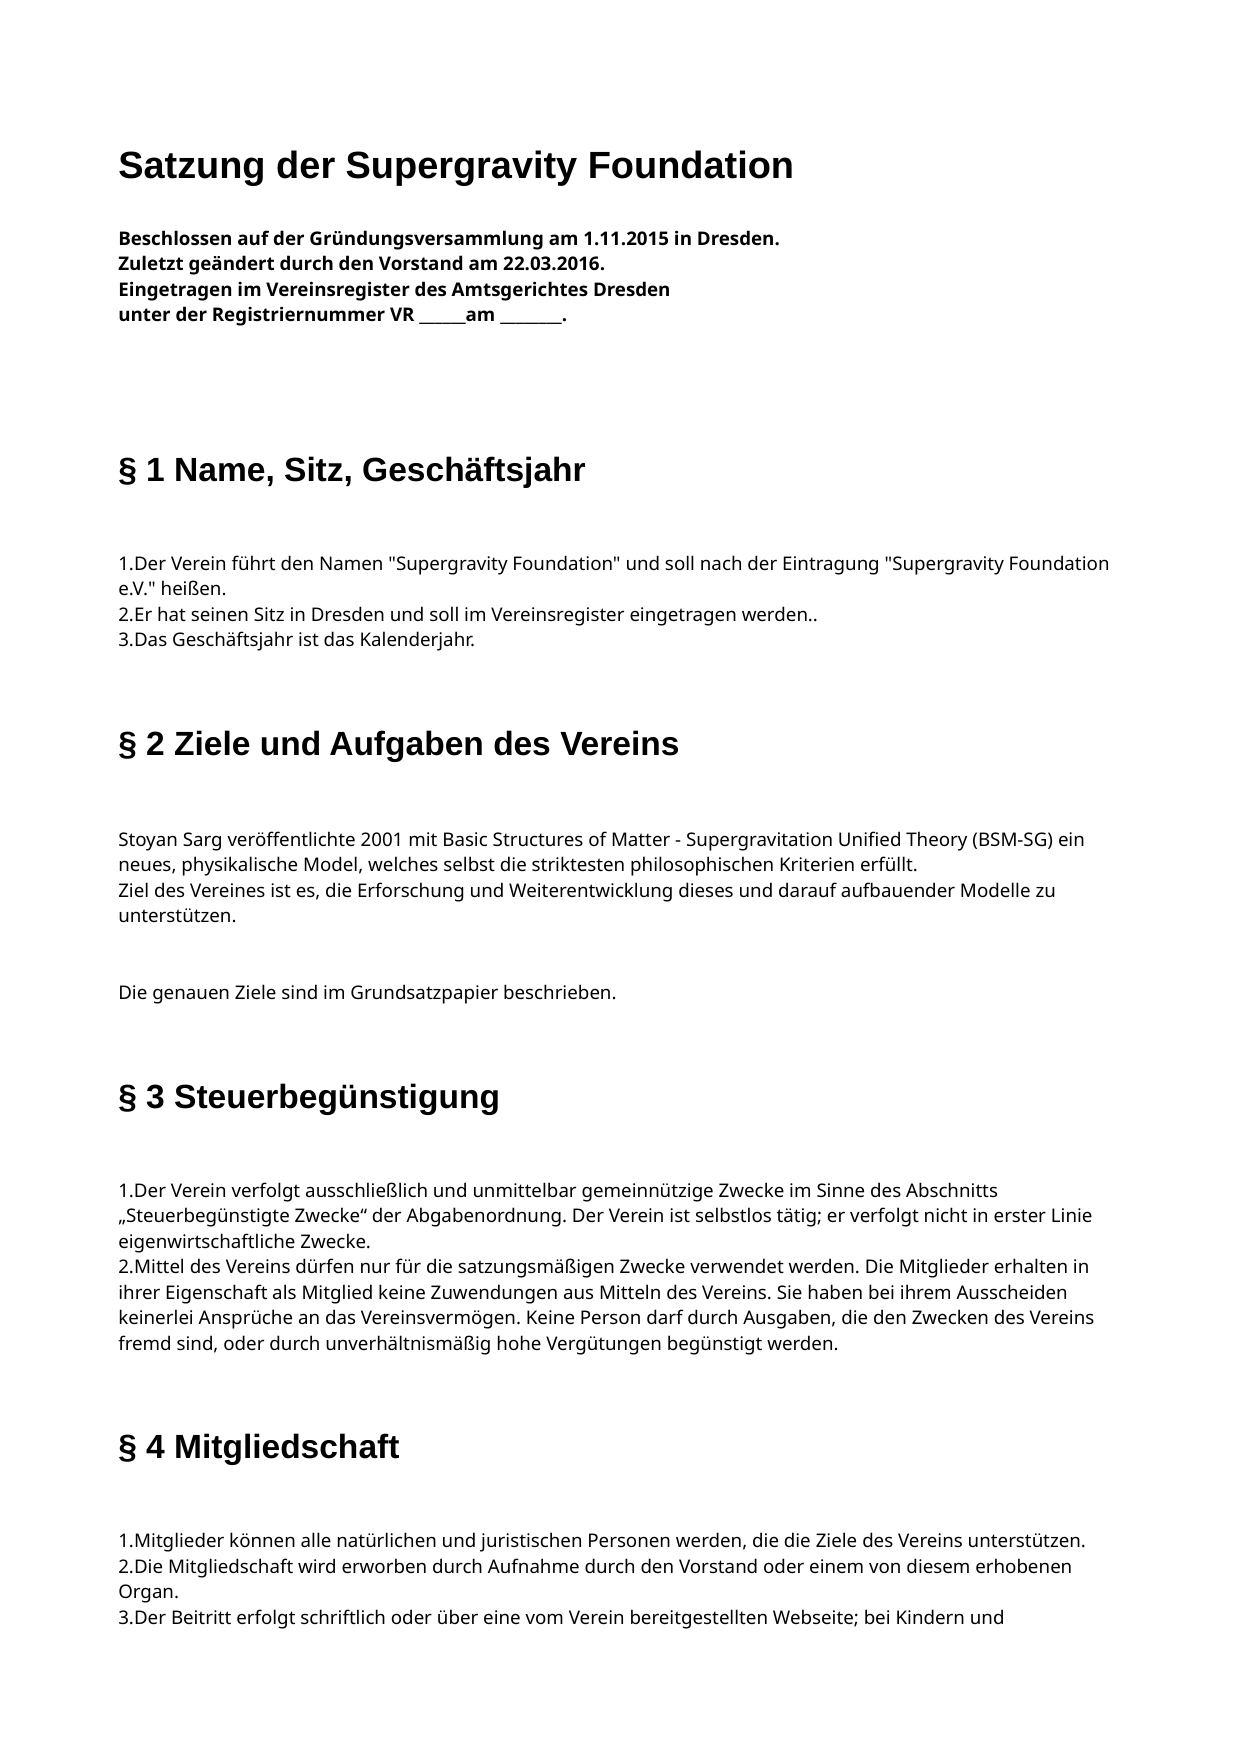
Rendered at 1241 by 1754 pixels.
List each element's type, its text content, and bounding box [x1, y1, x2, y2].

text Ziel des Vereines ist es, die Erforschung und Weiterentwicklung dieses und darauf aufbauender Modelle zu unterstützen. [118, 877, 1122, 928]
text Stoyan Sarg veröffentlichte 2001 mit Basic Structures of Matter - Supergravitation Unified Theory (BSM-SG) ein neues, physikalische Model, welches selbst die striktesten philosophischen Kriterien erfüllt. [118, 826, 1122, 877]
text Beschlossen auf der Gründungsversammlung am 1.11.2015 in Dresden. [118, 225, 1122, 250]
subtitle § 1 Name, Sitz, Geschäftsjahr [118, 450, 1122, 488]
subtitle § 3 Steuerbegünstigung [118, 1077, 1122, 1115]
text Zuletzt geändert durch den Vorstand am 22.03.2016. [118, 250, 1122, 276]
list Die Mitgliedschaft wird erworben durch Aufnahme durch den Vorstand oder einem von diesem erhobenen Organ. [118, 1553, 1122, 1604]
list Das Geschäftsjahr ist das Kalenderjahr. [118, 627, 1122, 652]
text unter der Registriernummer VR ______am ________. [118, 301, 1122, 327]
list Er hat seinen Sitz in Dresden und soll im Vereinsregister eingetragen werden.. [118, 601, 1122, 627]
text 1.Der Verein verfolgt ausschließlich und unmittelbar gemeinnützige Zwecke im Sinne des Abschnitts „Steuerbegünstigte Zwecke“ der Abgabenordnung. Der Verein ist selbstlos tätig; er verfolgt nicht in erster Linie eigenwirtschaftliche Zwecke. [118, 1177, 1122, 1253]
list Mittel des Vereins dürfen nur für die satzungsmäßigen Zwecke verwendet werden. Die Mitglieder erhalten in ihrer Eigenschaft als Mitglied keine Zuwendungen aus Mitteln des Vereins. Sie haben bei ihrem Ausscheiden keinerlei Ansprüche an das Vereinsvermögen. Keine Person darf durch Ausgaben, die den Zwecken des Vereins fremd sind, oder durch unverhältnismäßig hohe Vergütungen begünstigt werden. [118, 1253, 1122, 1356]
text Die genauen Ziele sind im Grundsatzpapier beschrieben. [118, 979, 1122, 1005]
text Eingetragen im Vereinsregister des Amtsgerichtes Dresden [118, 276, 1122, 301]
subtitle § 4 Mitgliedschaft [118, 1427, 1122, 1466]
subtitle § 2 Ziele und Aufgaben des Vereins [118, 724, 1122, 763]
list Der Beitritt erfolgt schriftlich oder über eine vom Verein bereitgestellten Webseite; bei Kindern und [118, 1604, 1122, 1630]
list Mitglieder können alle natürlichen und juristischen Personen werden, die die Ziele des Vereins unterstützen. [118, 1528, 1122, 1553]
list Der Verein führt den Namen "Supergravity Foundation" und soll nach der Eintragung "Supergravity Foundation e.V." heißen. [118, 550, 1122, 601]
subtitle Satzung der Supergravity Foundation [118, 143, 1122, 187]
